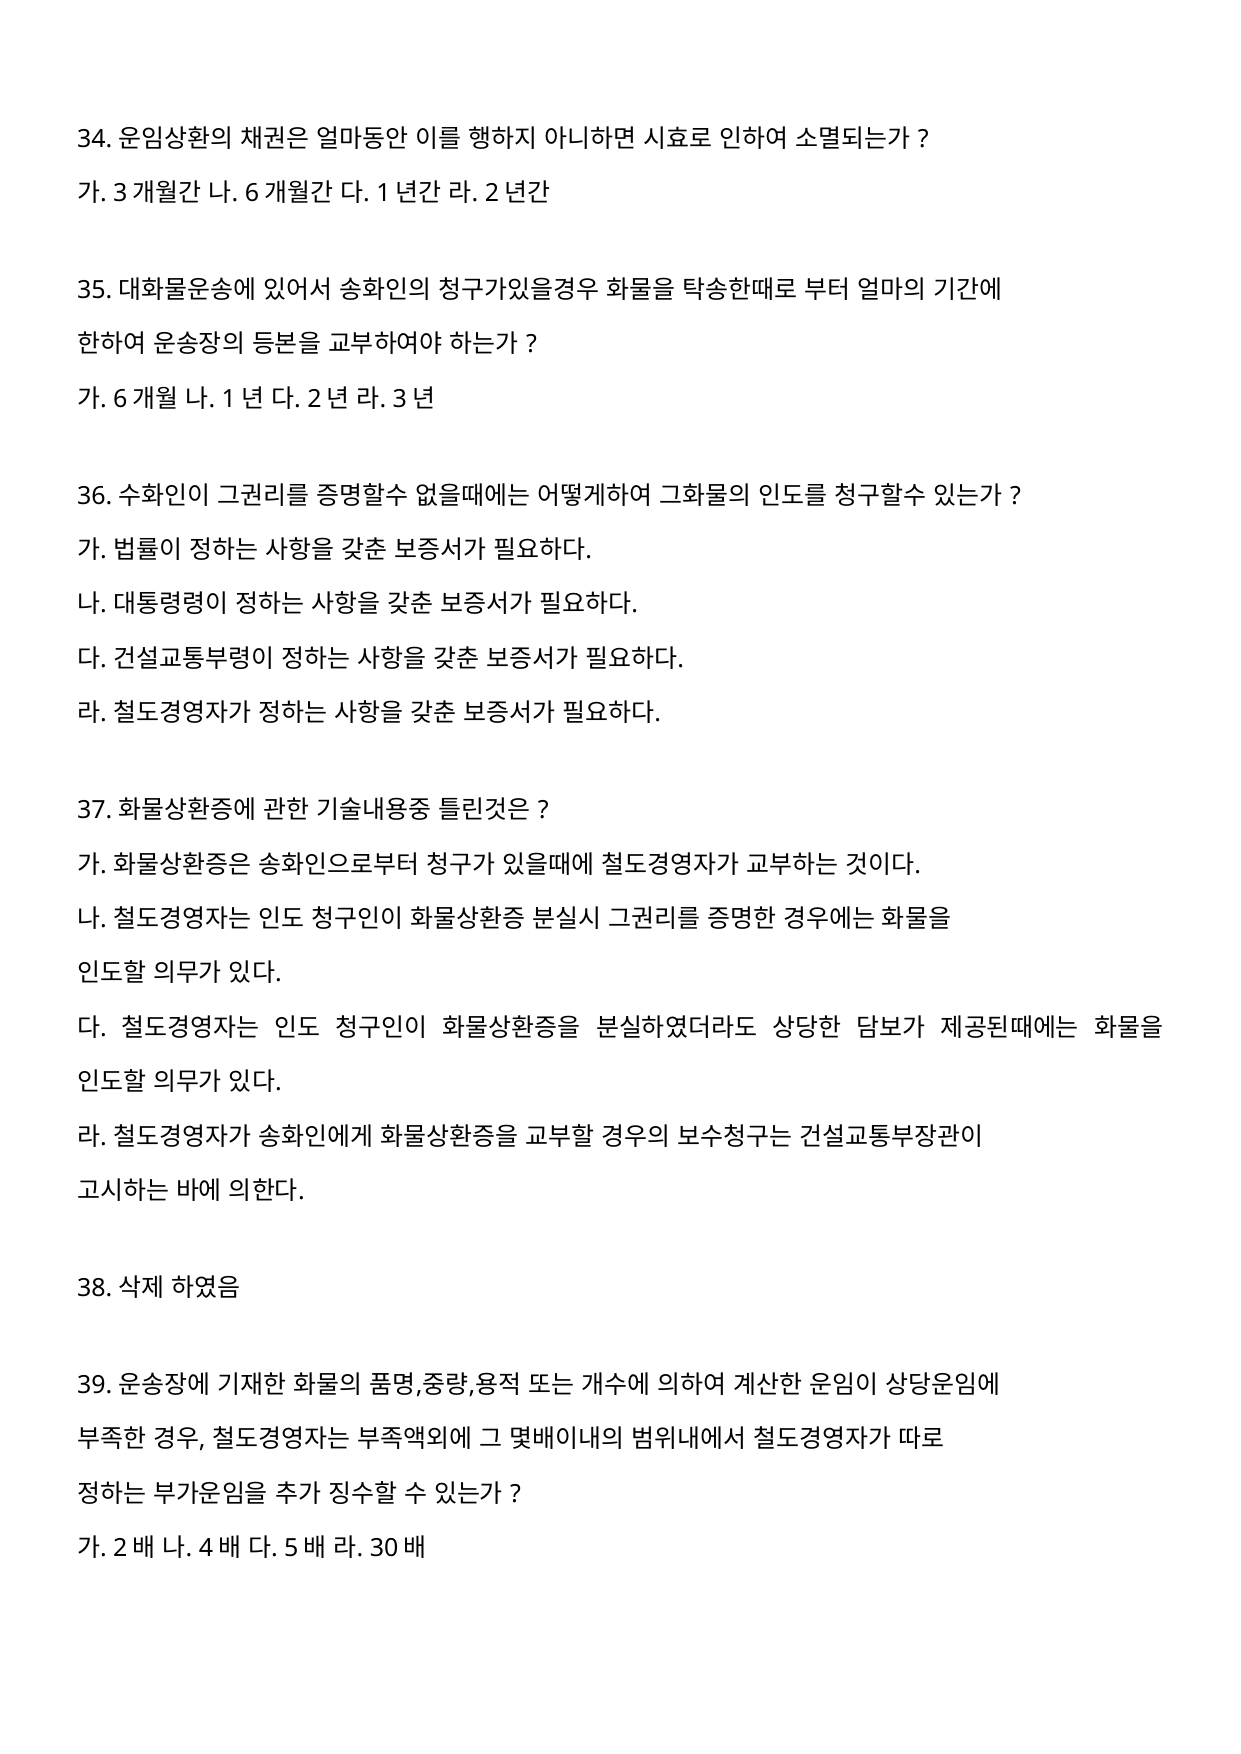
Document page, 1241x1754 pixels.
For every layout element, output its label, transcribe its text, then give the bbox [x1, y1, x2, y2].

text 한하여 운송장의 등본을 교부하여야 하는가 ? [77, 324, 1163, 360]
text 다. 철도경영자는 인도 청구인이 화물상환증을 분실하였더라도 상당한 담보가 제공된때에는 화물을 인도할 의무가 있다. [77, 1007, 1163, 1098]
text 인도할 의무가 있다. [77, 953, 1163, 989]
text 35. 대화물운송에 있어서 송화인의 청구가있을경우 화물을 탁송한때로 부터 얼마의 기간에 [77, 269, 1163, 306]
text 가. 2배 나. 4배 다. 5배 라. 30배 [77, 1527, 1163, 1564]
text 라. 철도경영자가 정하는 사항을 갖춘 보증서가 필요하다. [77, 693, 1163, 729]
text 37. 화물상환증에 관한 기술내용중 틀린것은 ? [77, 790, 1163, 826]
text 가. 법률이 정하는 사항을 갖춘 보증서가 필요하다. [77, 529, 1163, 566]
text 다. 건설교통부령이 정하는 사항을 갖춘 보증서가 필요하다. [77, 638, 1163, 674]
text 정하는 부가운임을 추가 징수할 수 있는가 ? [77, 1473, 1163, 1509]
text 가. 3개월간 나. 6개월간 다. 1년간 라. 2년간 [77, 172, 1163, 209]
text 38. 삭제 하였음 [77, 1267, 1163, 1303]
text 가. 6개월 나. 1년 다. 2년 라. 3년 [77, 378, 1163, 414]
text 라. 철도경영자가 송화인에게 화물상환증을 교부할 경우의 보수청구는 건설교통부장관이 [77, 1116, 1163, 1152]
text 36. 수화인이 그권리를 증명할수 없을때에는 어떻게하여 그화물의 인도를 청구할수 있는가 ? [77, 475, 1163, 511]
text 34. 운임상환의 채권은 얼마동안 이를 행하지 아니하면 시효로 인하여 소멸되는가 ? [77, 118, 1163, 154]
text 나. 철도경영자는 인도 청구인이 화물상환증 분실시 그권리를 증명한 경우에는 화물을 [77, 898, 1163, 935]
text 나. 대통령령이 정하는 사항을 갖춘 보증서가 필요하다. [77, 584, 1163, 620]
text 부족한 경우, 철도경영자는 부족액외에 그 몇배이내의 범위내에서 철도경영자가 따로 [77, 1419, 1163, 1455]
text 39. 운송장에 기재한 화물의 품명,중량,용적 또는 개수에 의하여 계산한 운임이 상당운임에 [77, 1364, 1163, 1401]
text 가. 화물상환증은 송화인으로부터 청구가 있을때에 철도경영자가 교부하는 것이다. [77, 844, 1163, 880]
text 고시하는 바에 의한다. [77, 1170, 1163, 1207]
